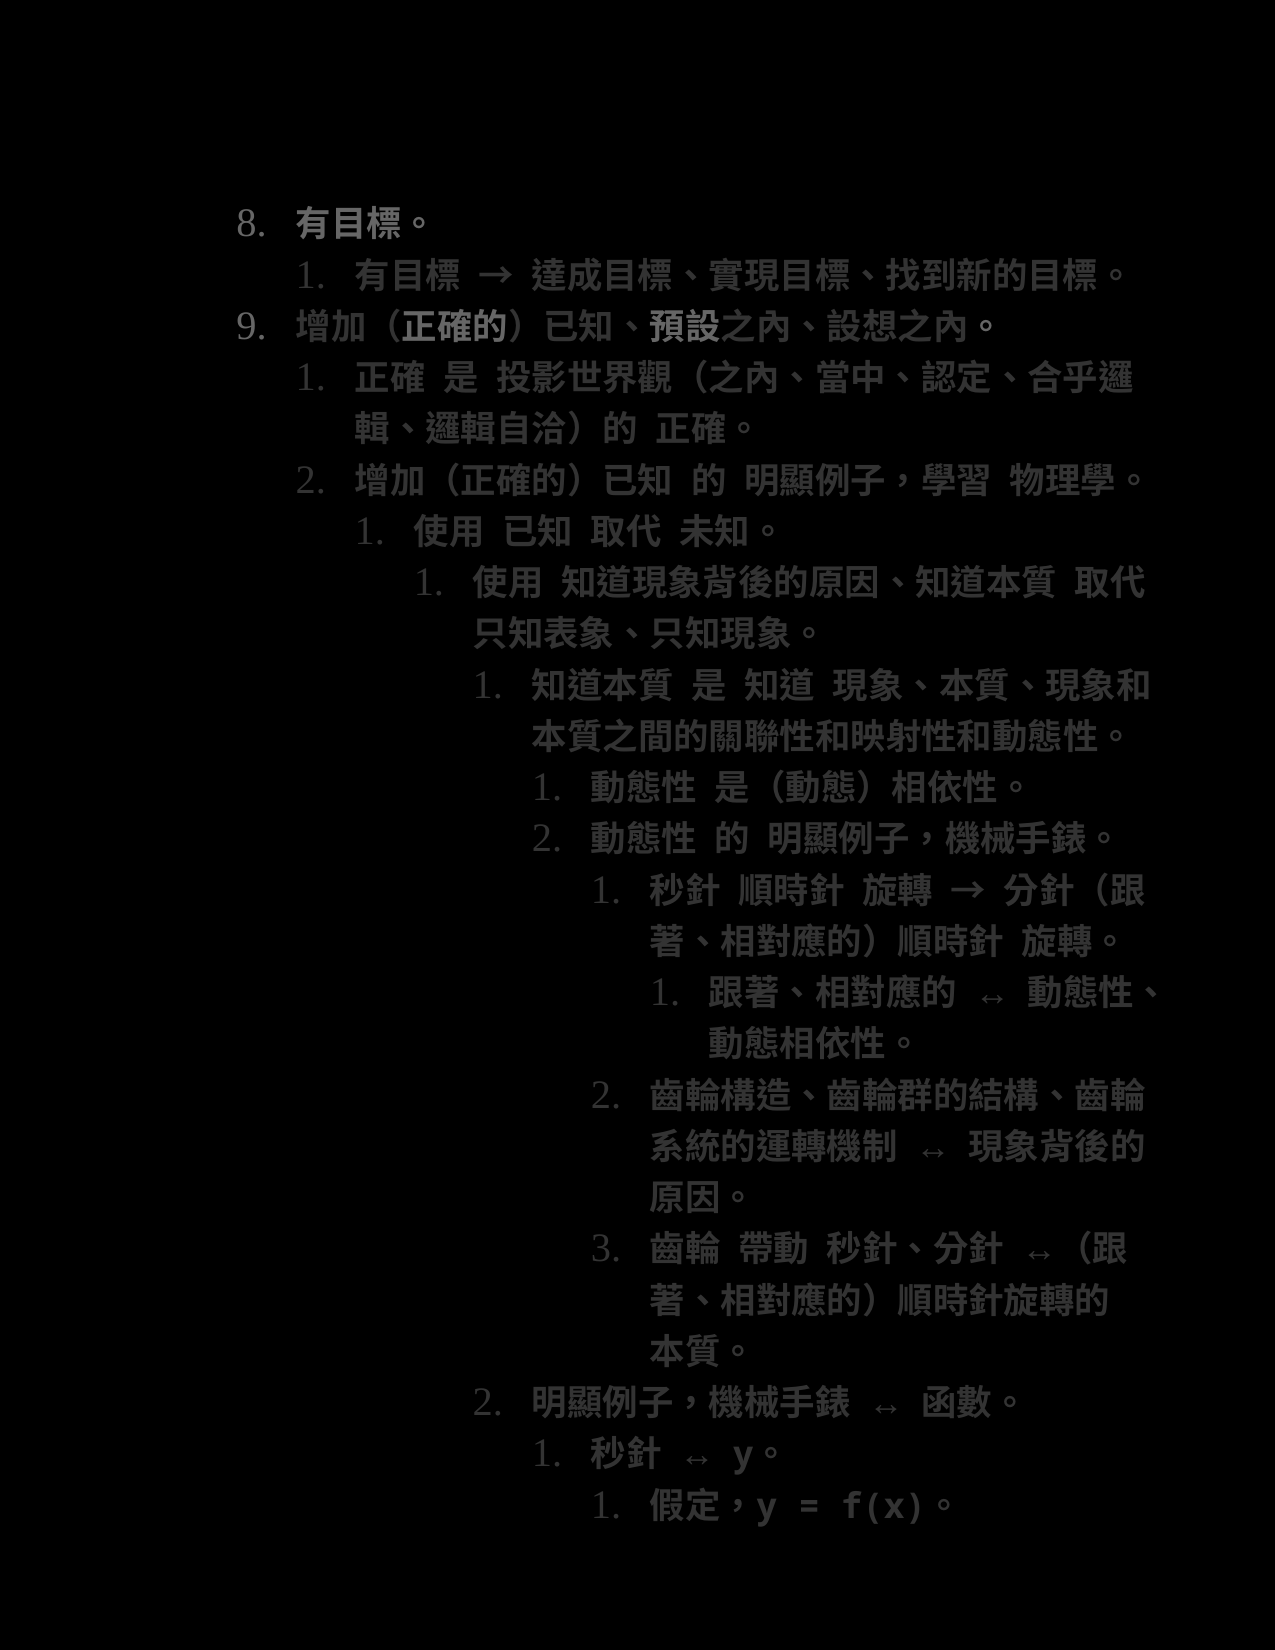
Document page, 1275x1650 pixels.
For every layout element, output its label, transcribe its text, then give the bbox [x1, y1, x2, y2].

list 明顯例子，機械手錶 ↔ 函數。 [472, 1374, 1157, 1426]
list 正確 是 投影世界觀（之內、當中、認定、合乎邏輯、邏輯自洽）的 正確。 [295, 349, 1157, 452]
list 跟著、相對應的 ↔ 動態性、動態相依性。 [649, 964, 1157, 1067]
list 有目標 → 達成目標、實現目標、找到新的目標。 [295, 247, 1157, 298]
list 使用 知道現象背後的原因、知道本質 取代 只知表象、只知現象。 [413, 554, 1157, 657]
list 知道本質 是 知道 現象、本質、現象和本質之間的關聯性和映射性和動態性。 [472, 657, 1157, 759]
list 動態性 是（動態）相依性。 [532, 759, 1157, 811]
list 增加（正確的）已知、預設之內、設想之內。 [236, 298, 1157, 349]
list 假定，y = f(x)。 [591, 1477, 1157, 1528]
list 齒輪構造、齒輪群的結構、齒輪系統的運轉機制 ↔ 現象背後的 原因。 [591, 1067, 1157, 1221]
list 秒針 順時針 旋轉 → 分針（跟著、相對應的）順時針 旋轉。 [591, 862, 1157, 964]
list 動態性 的 明顯例子，機械手錶。 [532, 811, 1157, 862]
list 秒針 ↔ y。 [532, 1426, 1157, 1477]
list 增加（正確的）已知 的 明顯例子，學習 物理學。 [295, 452, 1157, 503]
list 有目標。 [236, 196, 1157, 247]
list 使用 已知 取代 未知。 [354, 503, 1157, 554]
list 齒輪 帶動 秒針、分針 ↔（跟著、相對應的）順時針旋轉的 本質。 [591, 1221, 1157, 1374]
